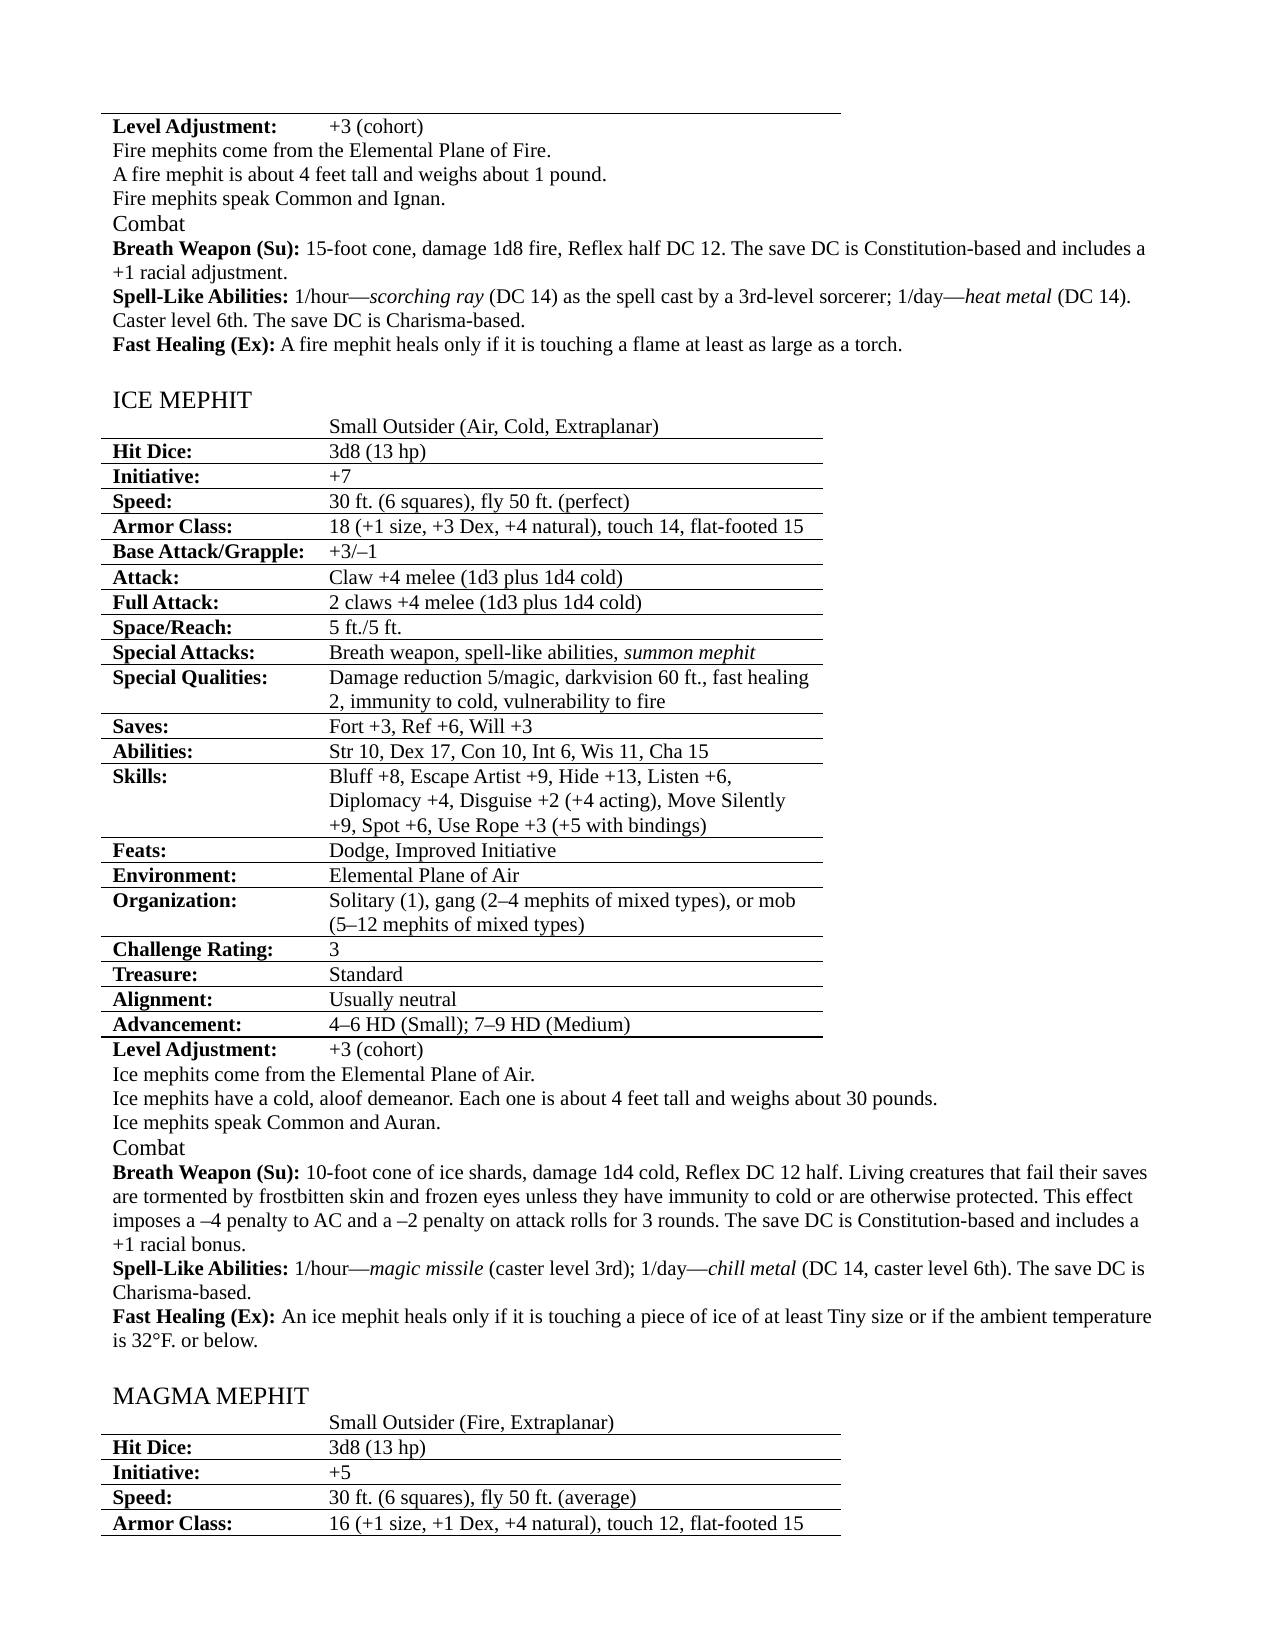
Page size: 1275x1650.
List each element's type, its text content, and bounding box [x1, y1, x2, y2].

text Fire mephits speak Common and Ignan. [112, 186, 1162, 210]
table_cell 30 ft. (6 squares), fly 50 ft. (average) [318, 1485, 841, 1509]
text Combat [112, 210, 1162, 236]
text Fast Healing (Ex): An ice mephit heals only if it is touching a piece of ice of at least Tiny size or if the ambient temperature is 32°F. or below. [112, 1304, 1162, 1352]
text Fast Healing (Ex): A fire mephit heals only if it is touching a flame at least as large as a torch. [112, 332, 1162, 356]
table_cell Saves: [101, 714, 318, 738]
table_cell 2 claws +4 melee (1d3 plus 1d4 cold) [318, 590, 823, 614]
table_header [101, 414, 318, 438]
text ICE MEPHIT [112, 385, 1162, 414]
table_cell Str 10, Dex 17, Con 10, Int 6, Wis 11, Cha 15 [318, 739, 823, 763]
text Spell-Like Abilities: 1/hour—magic missile (caster level 3rd); 1/day—chill metal (DC 14, caster level 6th). The save DC is Charisma-based. [112, 1256, 1162, 1304]
table_cell Claw +4 melee (1d3 plus 1d4 cold) [318, 565, 823, 589]
table_cell Armor Class: [101, 1510, 317, 1534]
table_header Small Outsider (Fire, Extraplanar) [318, 1410, 841, 1434]
table_cell Environment: [101, 863, 318, 887]
table_cell Solitary (1), gang (2–4 mephits of mixed types), or mob (5–12 mephits of mixed types) [318, 888, 823, 936]
text Ice mephits speak Common and Auran. [112, 1109, 1162, 1134]
table_cell Damage reduction 5/magic, darkvision 60 ft., fast healing 2, immunity to cold, vulnerability to fire [318, 665, 823, 713]
table_cell +3 (cohort) [318, 114, 841, 138]
table_cell 30 ft. (6 squares), fly 50 ft. (perfect) [318, 489, 823, 513]
text Ice mephits have a cold, aloof demeanor. Each one is about 4 feet tall and weighs about 30 pounds. [112, 1086, 1162, 1109]
table_cell +7 [318, 464, 823, 488]
table_cell Armor Class: [101, 514, 318, 538]
table_cell Attack: [101, 565, 318, 589]
table_cell Space/Reach: [101, 615, 318, 639]
table_cell 3d8 (13 hp) [318, 1435, 841, 1459]
table_cell Special Qualities: [101, 665, 318, 713]
table_cell Organization: [101, 888, 318, 936]
table_cell 3d8 (13 hp) [318, 439, 823, 463]
table_cell Usually neutral [318, 987, 823, 1011]
table_cell +3/–1 [318, 540, 823, 563]
text Breath Weapon (Su): 10-foot cone of ice shards, damage 1d4 cold, Reflex DC 12 half. Living creatures that fail their saves are tormented by frostbitten skin and frozen eyes unless they have immunity to cold or are otherwise protected. This effect imposes a –4 penalty to AC and a –2 penalty on attack rolls for 3 rounds. The save DC is Constitution-based and includes a +1 racial bonus. [112, 1160, 1162, 1256]
table_cell Advancement: [101, 1012, 318, 1036]
table_cell Hit Dice: [101, 1435, 317, 1459]
text Combat [112, 1134, 1162, 1160]
table_cell Dodge, Improved Initiative [318, 838, 823, 862]
table_cell Hit Dice: [101, 439, 318, 463]
text Fire mephits come from the Elemental Plane of Fire. [112, 138, 1162, 162]
table_cell Treasure: [101, 962, 318, 986]
table_cell 3 [318, 937, 823, 961]
table_cell 16 (+1 size, +1 Dex, +4 natural), touch 12, flat-footed 15 [318, 1510, 841, 1534]
text Ice mephits come from the Elemental Plane of Air. [112, 1061, 1162, 1086]
table_cell Full Attack: [101, 590, 318, 614]
table_cell Standard [318, 962, 823, 986]
table_cell +3 (cohort) [318, 1038, 823, 1061]
table_cell 18 (+1 size, +3 Dex, +4 natural), touch 14, flat-footed 15 [318, 514, 823, 538]
table_cell Challenge Rating: [101, 937, 318, 961]
table_cell Special Attacks: [101, 640, 318, 664]
table_cell Breath weapon, spell-like abilities, summon mephit [318, 640, 823, 664]
table_header Small Outsider (Air, Cold, Extraplanar) [318, 414, 823, 438]
table_cell Speed: [101, 489, 318, 513]
table_cell +5 [318, 1460, 841, 1484]
table_cell Fort +3, Ref +6, Will +3 [318, 714, 823, 738]
table_cell Elemental Plane of Air [318, 863, 823, 887]
table_cell Level Adjustment: [101, 114, 318, 138]
table_cell Skills: [101, 764, 318, 837]
text Breath Weapon (Su): 15-foot cone, damage 1d8 fire, Reflex half DC 12. The save DC is Constitution-based and includes a +1 racial adjustment. [112, 236, 1162, 284]
table_cell Level Adjustment: [101, 1038, 318, 1061]
text A fire mephit is about 4 feet tall and weighs about 1 pound. [112, 162, 1162, 186]
table_cell Base Attack/Grapple: [101, 540, 318, 563]
table_cell Alignment: [101, 987, 318, 1011]
table_cell Bluff +8, Escape Artist +9, Hide +13, Listen +6, Diplomacy +4, Disguise +2 (+4 acting), Move Silently +9, Spot +6, Use Rope +3 (+5 with bindings) [318, 764, 823, 837]
table_header [101, 1410, 317, 1434]
text MAGMA MEPHIT [112, 1381, 1162, 1410]
table_cell Abilities: [101, 739, 318, 763]
table_cell Initiative: [101, 464, 318, 488]
table_cell 4–6 HD (Small); 7–9 HD (Medium) [318, 1012, 823, 1036]
table_cell Speed: [101, 1485, 317, 1509]
table_cell 5 ft./5 ft. [318, 615, 823, 639]
text Spell-Like Abilities: 1/hour—scorching ray (DC 14) as the spell cast by a 3rd-level sorcerer; 1/day—heat metal (DC 14). Caster level 6th. The save DC is Charisma-based. [112, 284, 1162, 332]
table_cell Initiative: [101, 1460, 317, 1484]
table_cell Feats: [101, 838, 318, 862]
